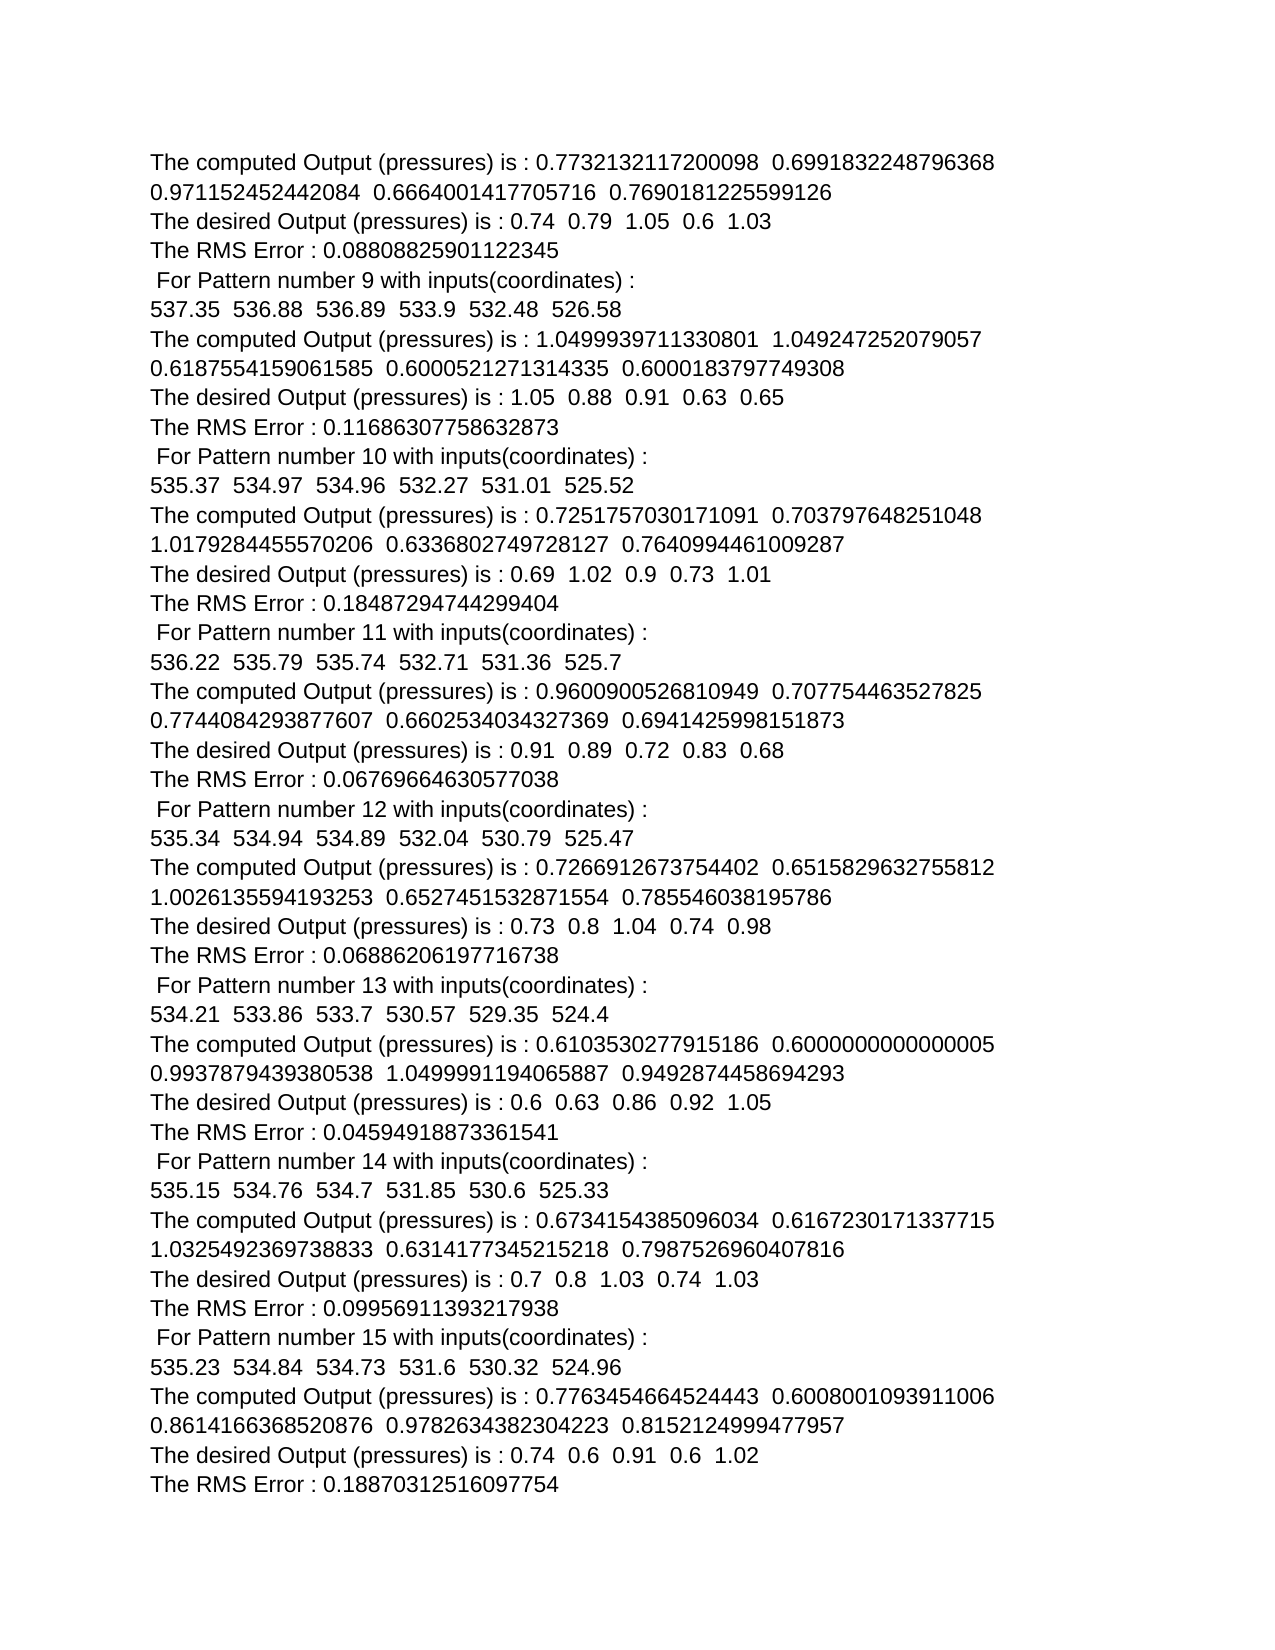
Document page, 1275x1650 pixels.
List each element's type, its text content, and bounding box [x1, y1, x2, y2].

text The computed Output (pressures) is : 0.6734154385096034 0.6167230171337715 1.0325492369738833 0.6314177345215218 0.7987526960407816 [150, 1207, 1125, 1262]
text The computed Output (pressures) is : 0.7266912673754402 0.6515829632755812 1.0026135594193253 0.6527451532871554 0.785546038195786 [150, 855, 1125, 910]
text The computed Output (pressures) is : 0.7763454664524443 0.6008001093911006 0.8614166368520876 0.9782634382304223 0.8152124999477957 [150, 1384, 1125, 1439]
text The RMS Error : 0.18870312516097754 [150, 1472, 1125, 1497]
text 535.37 534.97 534.96 532.27 531.01 525.52 [150, 473, 1125, 499]
text For Pattern number 11 with inputs(coordinates) : [150, 620, 1125, 646]
text The computed Output (pressures) is : 1.0499939711330801 1.049247252079057 0.6187554159061585 0.6000521271314335 0.6000183797749308 [150, 326, 1125, 381]
text The desired Output (pressures) is : 0.74 0.6 0.91 0.6 1.02 [150, 1442, 1125, 1468]
text For Pattern number 9 with inputs(coordinates) : [150, 267, 1125, 293]
text The RMS Error : 0.08808825901122345 [150, 238, 1125, 264]
text 536.22 535.79 535.74 532.71 531.36 525.7 [150, 649, 1125, 675]
text The RMS Error : 0.06769664630577038 [150, 767, 1125, 792]
text 534.21 533.86 533.7 530.57 529.35 524.4 [150, 1002, 1125, 1027]
text The computed Output (pressures) is : 0.9600900526810949 0.707754463527825 0.7744084293877607 0.6602534034327369 0.6941425998151873 [150, 679, 1125, 734]
text The desired Output (pressures) is : 0.7 0.8 1.03 0.74 1.03 [150, 1266, 1125, 1292]
text The computed Output (pressures) is : 0.7251757030171091 0.703797648251048 1.0179284455570206 0.6336802749728127 0.7640994461009287 [150, 502, 1125, 557]
text The RMS Error : 0.09956911393217938 [150, 1296, 1125, 1321]
text For Pattern number 15 with inputs(coordinates) : [150, 1325, 1125, 1351]
text For Pattern number 14 with inputs(coordinates) : [150, 1149, 1125, 1174]
text The desired Output (pressures) is : 0.73 0.8 1.04 0.74 0.98 [150, 914, 1125, 939]
text The computed Output (pressures) is : 0.7732132117200098 0.6991832248796368 0.971152452442084 0.6664001417705716 0.7690181225599126 [150, 150, 1125, 205]
text The RMS Error : 0.04594918873361541 [150, 1119, 1125, 1145]
text For Pattern number 13 with inputs(coordinates) : [150, 972, 1125, 998]
text The desired Output (pressures) is : 0.6 0.63 0.86 0.92 1.05 [150, 1090, 1125, 1116]
text The desired Output (pressures) is : 0.74 0.79 1.05 0.6 1.03 [150, 209, 1125, 234]
text The RMS Error : 0.11686307758632873 [150, 414, 1125, 440]
text The desired Output (pressures) is : 0.91 0.89 0.72 0.83 0.68 [150, 737, 1125, 763]
text 535.23 534.84 534.73 531.6 530.32 524.96 [150, 1354, 1125, 1380]
text For Pattern number 12 with inputs(coordinates) : [150, 796, 1125, 822]
text 535.15 534.76 534.7 531.85 530.6 525.33 [150, 1178, 1125, 1204]
text 535.34 534.94 534.89 532.04 530.79 525.47 [150, 826, 1125, 851]
text The desired Output (pressures) is : 1.05 0.88 0.91 0.63 0.65 [150, 385, 1125, 411]
text The RMS Error : 0.06886206197716738 [150, 943, 1125, 969]
text The computed Output (pressures) is : 0.6103530277915186 0.6000000000000005 0.9937879439380538 1.0499991194065887 0.9492874458694293 [150, 1031, 1125, 1086]
text 537.35 536.88 536.89 533.9 532.48 526.58 [150, 297, 1125, 322]
text The RMS Error : 0.18487294744299404 [150, 591, 1125, 616]
text The desired Output (pressures) is : 0.69 1.02 0.9 0.73 1.01 [150, 561, 1125, 587]
text For Pattern number 10 with inputs(coordinates) : [150, 444, 1125, 469]
